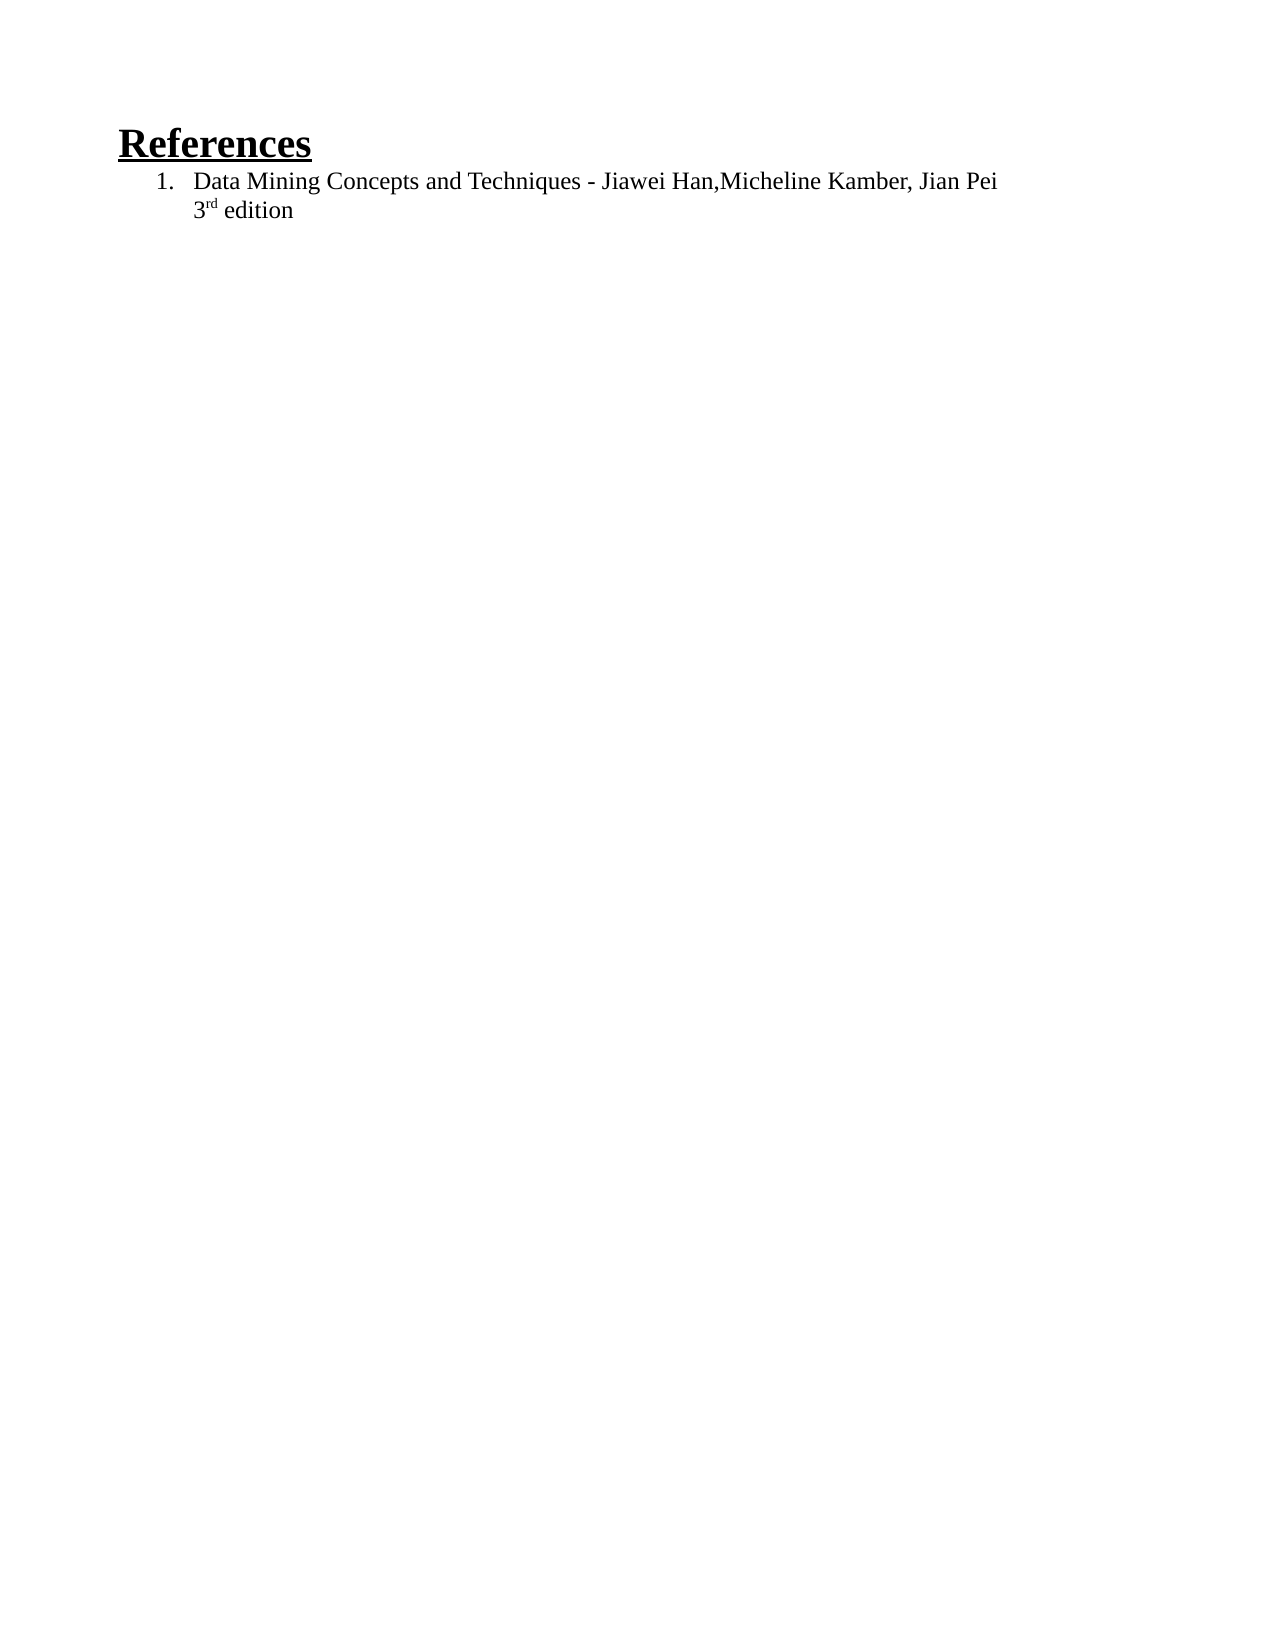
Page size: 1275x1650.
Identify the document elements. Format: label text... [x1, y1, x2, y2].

list 3rd edition [156, 195, 1157, 223]
text References [118, 118, 1157, 166]
list Data Mining Concepts and Techniques - Jiawei Han,Micheline Kamber, Jian Pei [156, 166, 1157, 195]
